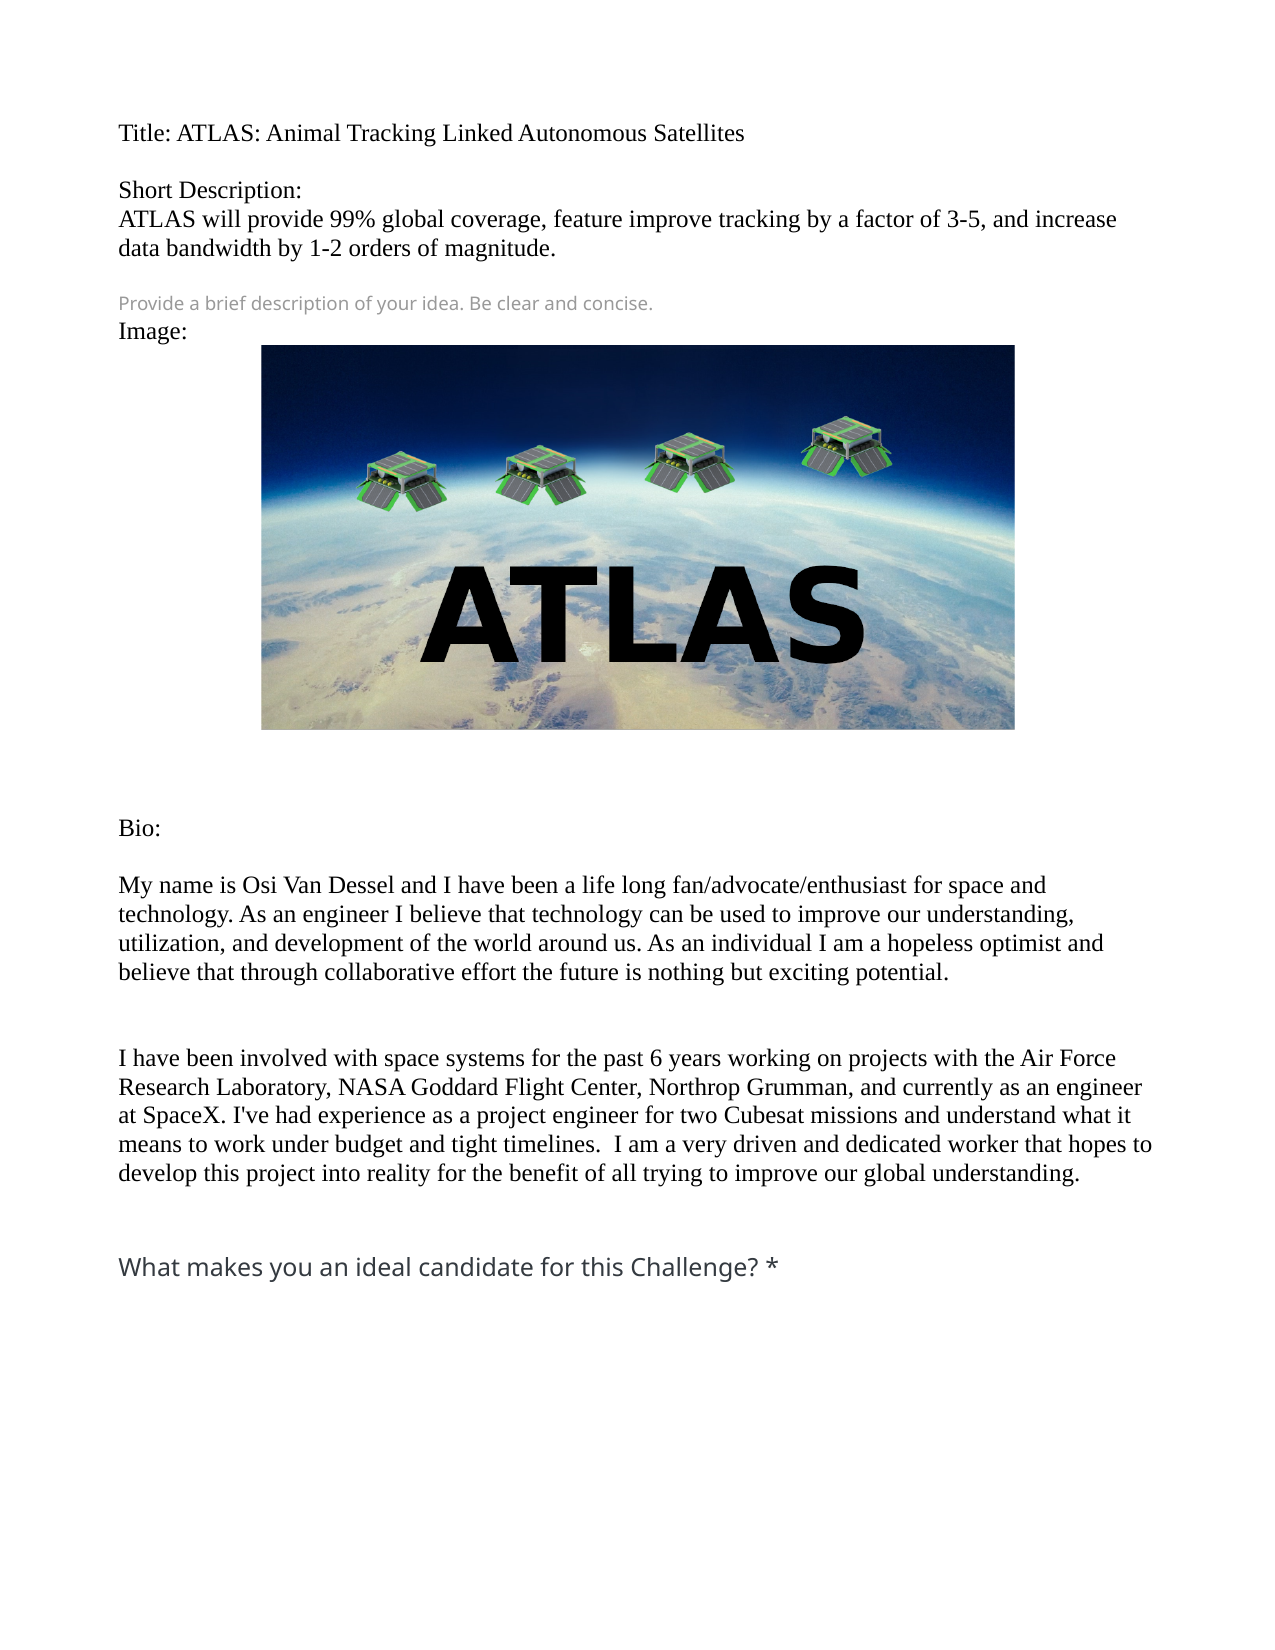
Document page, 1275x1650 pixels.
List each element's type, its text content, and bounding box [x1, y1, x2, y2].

picture [257, 345, 1018, 730]
text My name is Osi Van Dessel and I have been a life long fan/advocate/enthusiast for space and technology. As an engineer I believe that technology can be used to improve our understanding, utilization, and development of the world around us. As an individual I am a hopeless optimist and believe that through collaborative effort the future is nothing but exciting potential. [118, 871, 1157, 986]
text Provide a brief description of your idea. Be clear and concise. [118, 287, 1157, 316]
text Image: [118, 316, 1157, 345]
text What makes you an ideal candidate for this Challenge? * [118, 1249, 1157, 1284]
text ATLAS will provide 99% global coverage, feature improve tracking by a factor of 3-5, and increase data bandwidth by 1-2 orders of magnitude. [118, 204, 1157, 262]
text Bio: [118, 813, 1157, 842]
text I have been involved with space systems for the past 6 years working on projects with the Air Force Research Laboratory, NASA Goddard Flight Center, Northrop Grumman, and currently as an engineer at SpaceX. I've had experience as a project engineer for two Cubesat missions and understand what it means to work under budget and tight timelines. I am a very driven and dedicated worker that hopes to develop this project into reality for the benefit of all trying to improve our global understanding. [118, 1043, 1157, 1187]
text Short Description: [118, 176, 1157, 204]
text Title: ATLAS: Animal Tracking Linked Autonomous Satellites [118, 118, 1157, 147]
